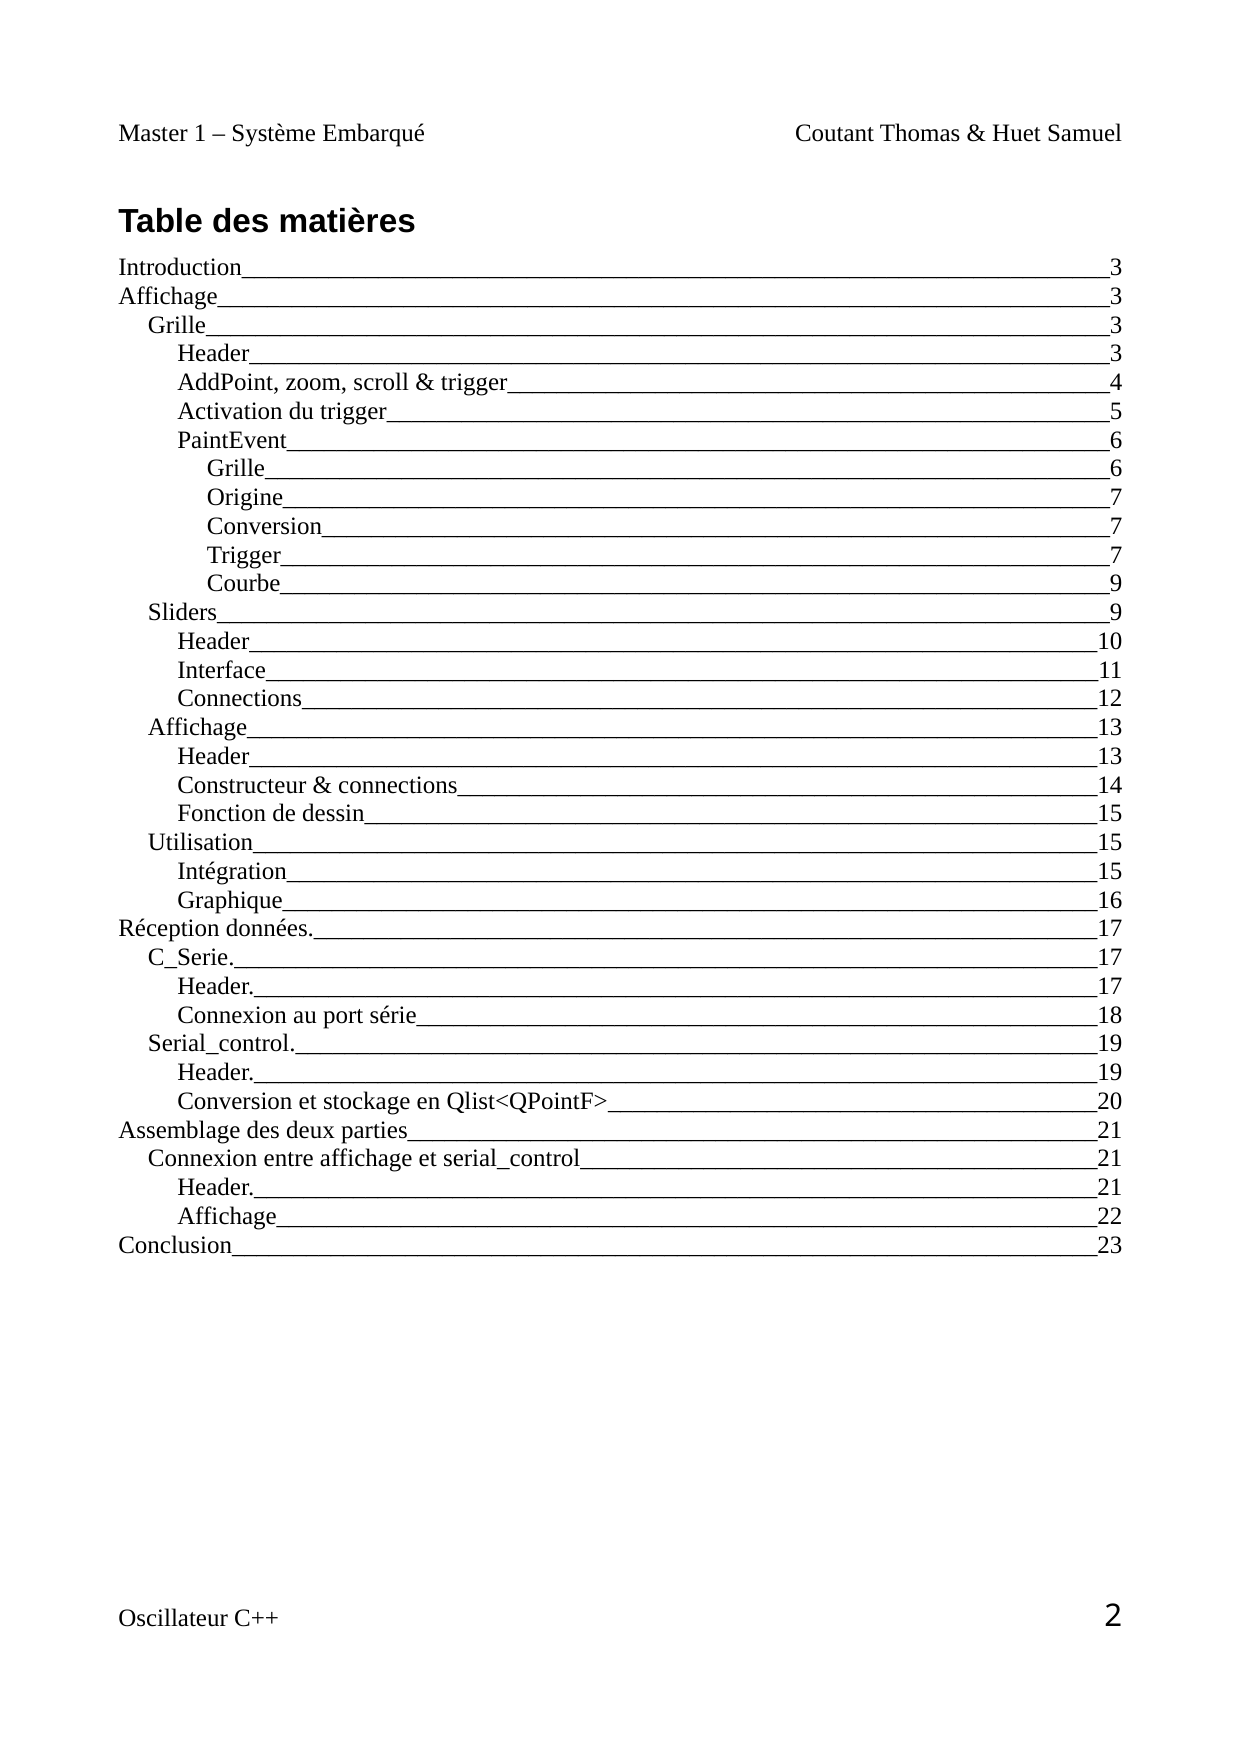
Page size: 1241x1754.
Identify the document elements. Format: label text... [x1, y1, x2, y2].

text Interface 11 [177, 655, 1122, 683]
text Graphique 16 [177, 885, 1122, 913]
text Affichage 3 [118, 281, 1122, 310]
text Grille 3 [148, 310, 1122, 338]
text Affichage 13 [148, 712, 1122, 741]
text Trigger 7 [207, 540, 1122, 568]
text Header. 21 [177, 1172, 1122, 1201]
text Header 10 [177, 626, 1122, 655]
text Connections 12 [177, 683, 1122, 712]
text Header. 19 [177, 1057, 1122, 1086]
text Header 3 [177, 338, 1122, 367]
text C_Serie. 17 [148, 942, 1122, 971]
text Fonction de dessin 15 [177, 798, 1122, 827]
text Conversion 7 [207, 511, 1122, 540]
text Introduction 3 [118, 252, 1122, 281]
text Utilisation 15 [148, 827, 1122, 856]
text Constructeur & connections 14 [177, 770, 1122, 798]
text Header. 17 [177, 971, 1122, 1000]
text Connexion entre affichage et serial_control 21 [148, 1143, 1122, 1172]
text Header 13 [177, 741, 1122, 770]
text Grille 6 [207, 453, 1122, 482]
text Connexion au port série 18 [177, 1000, 1122, 1028]
subtitle Table des matières [118, 201, 1122, 240]
text Activation du trigger 5 [177, 396, 1122, 425]
text Sliders 9 [148, 597, 1122, 626]
text Affichage 22 [177, 1201, 1122, 1230]
text Conversion et stockage en Qlist<QPointF> 20 [177, 1086, 1122, 1115]
text Intégration 15 [177, 856, 1122, 885]
text Assemblage des deux parties 21 [118, 1115, 1122, 1143]
text Serial_control. 19 [148, 1028, 1122, 1057]
text Courbe 9 [207, 568, 1122, 597]
text PaintEvent 6 [177, 425, 1122, 453]
text AddPoint, zoom, scroll & trigger 4 [177, 367, 1122, 396]
text Origine 7 [207, 482, 1122, 511]
text Réception données. 17 [118, 913, 1122, 942]
text Conclusion 23 [118, 1230, 1122, 1258]
